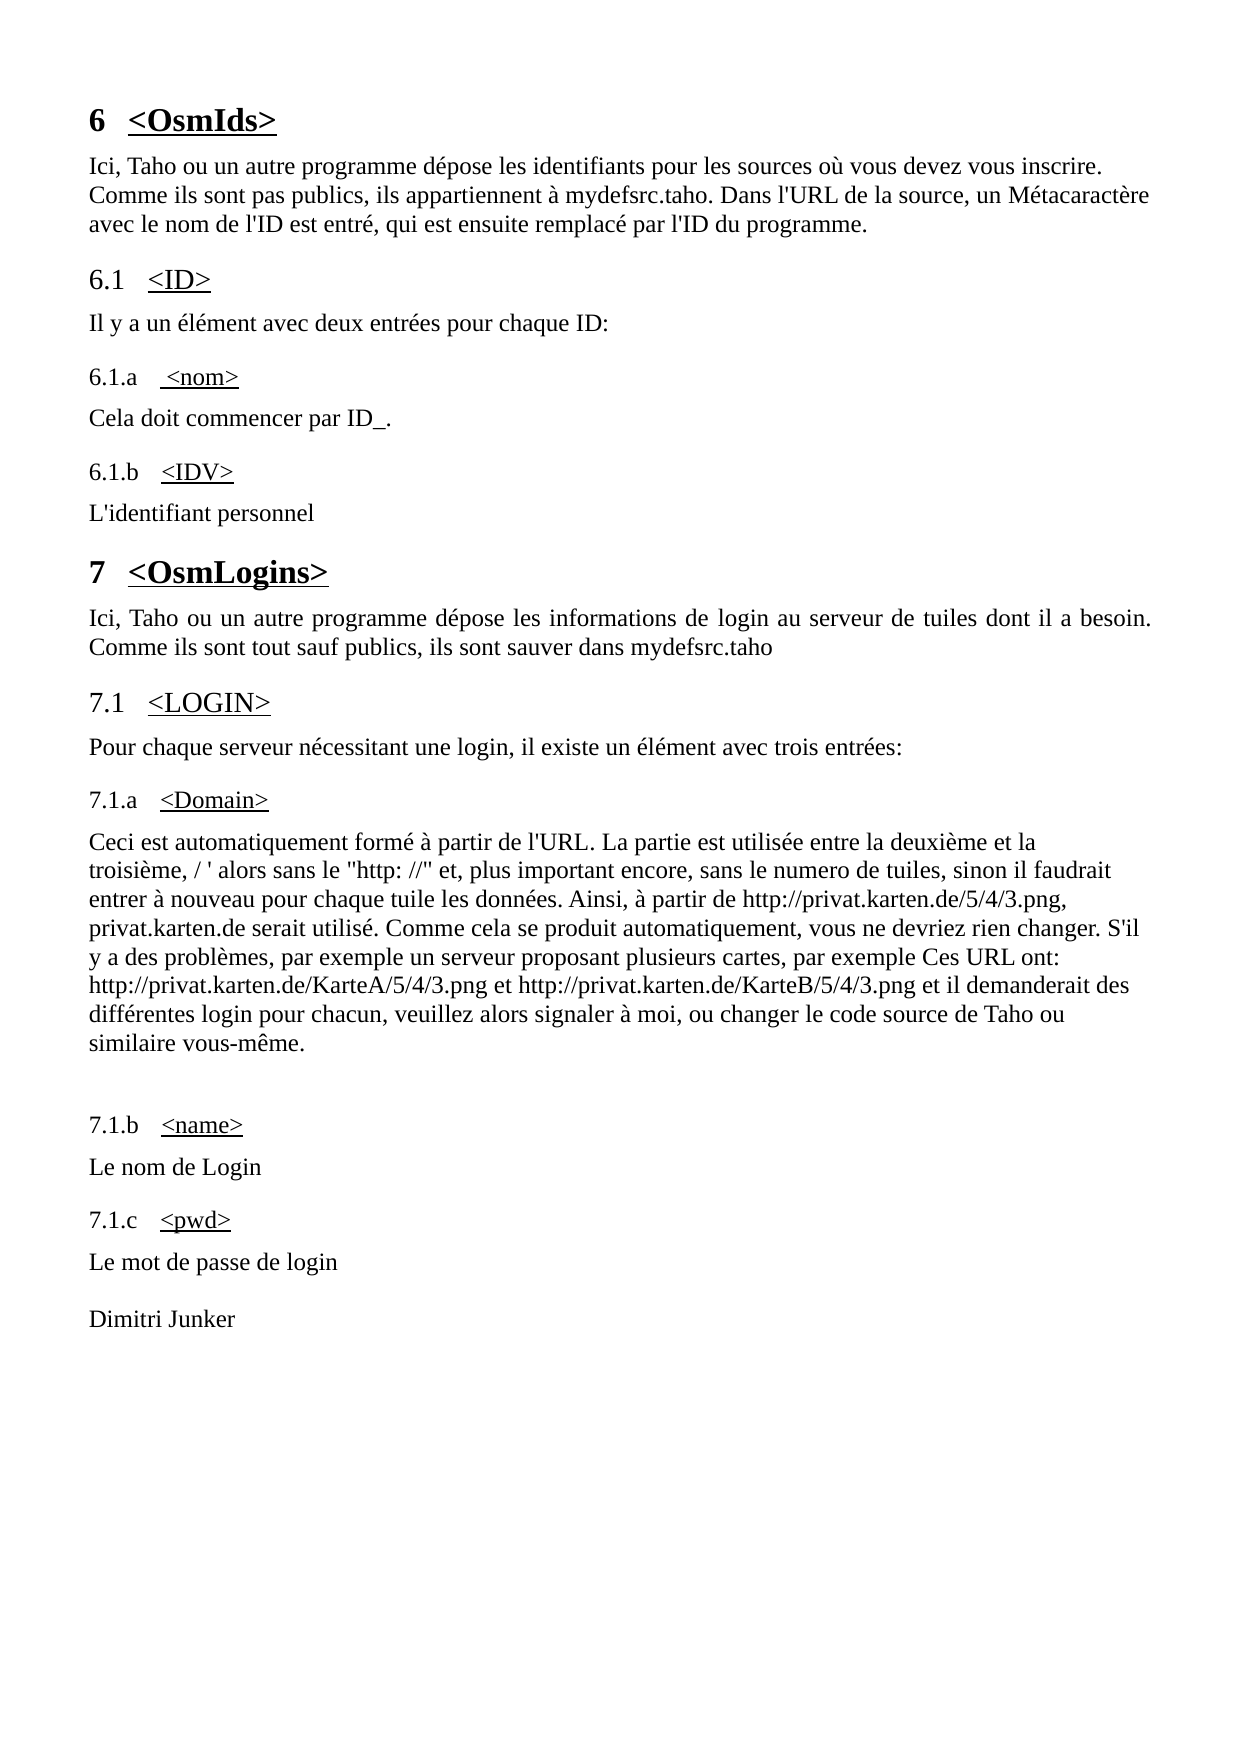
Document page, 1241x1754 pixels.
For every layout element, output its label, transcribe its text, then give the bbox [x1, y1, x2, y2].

text L'identifiant personnel [88, 498, 1152, 527]
text Il y a un élément avec deux entrées pour chaque ID: [88, 308, 1152, 337]
subtitle <nom> [88, 362, 1152, 391]
subtitle <Domain> [88, 785, 1152, 814]
text Ici, Taho ou un autre programme dépose les informations de login au serveur de tuiles dont il a besoin. Comme ils sont tout sauf publics, ils sont sauver dans mydefsrc.taho [88, 603, 1152, 661]
text Le mot de passe de login [88, 1247, 1152, 1275]
subtitle <pwd> [88, 1205, 1152, 1234]
subtitle <IDV> [88, 457, 1152, 486]
subtitle <OsmIds> [88, 100, 1152, 139]
text Dimitri Junker [88, 1304, 1152, 1333]
subtitle <ID> [88, 262, 1152, 296]
text Le nom de Login [88, 1152, 1152, 1180]
subtitle <OsmLogins> [88, 552, 1152, 591]
subtitle <LOGIN> [88, 686, 1152, 719]
subtitle <name> [88, 1110, 1152, 1139]
text Pour chaque serveur nécessitant une login, il existe un élément avec trois entrées: [88, 732, 1152, 760]
text Ceci est automatiquement formé à partir de l'URL. La partie est utilisée entre la deuxième et la troisième, / ' alors sans le "http: //" et, plus important encore, sans le numero de tuiles, sinon il faudrait entrer à nouveau pour chaque tuile les données. Ainsi, à partir de http://privat.karten.de/5/4/3.png, privat.karten.de serait utilisé. Comme cela se produit automatiquement, vous ne devriez rien changer. S'il y a des problèmes, par exemple un serveur proposant plusieurs cartes, par exemple Ces URL ont: http://privat.karten.de/KarteA/5/4/3.png et http://privat.karten.de/KarteB/5/4/3.png et il demanderait des différentes login pour chacun, veuillez alors signaler à moi, ou changer le code source de Taho ou similaire vous-même. [88, 827, 1152, 1057]
text Cela doit commencer par ID_. [88, 403, 1152, 432]
text Ici, Taho ou un autre programme dépose les identifiants pour les sources où vous devez vous inscrire. Comme ils sont pas publics, ils appartiennent à mydefsrc.taho. Dans l'URL de la source, un Métacaractère avec le nom de l'ID est entré, qui est ensuite remplacé par l'ID du programme. [88, 151, 1152, 237]
